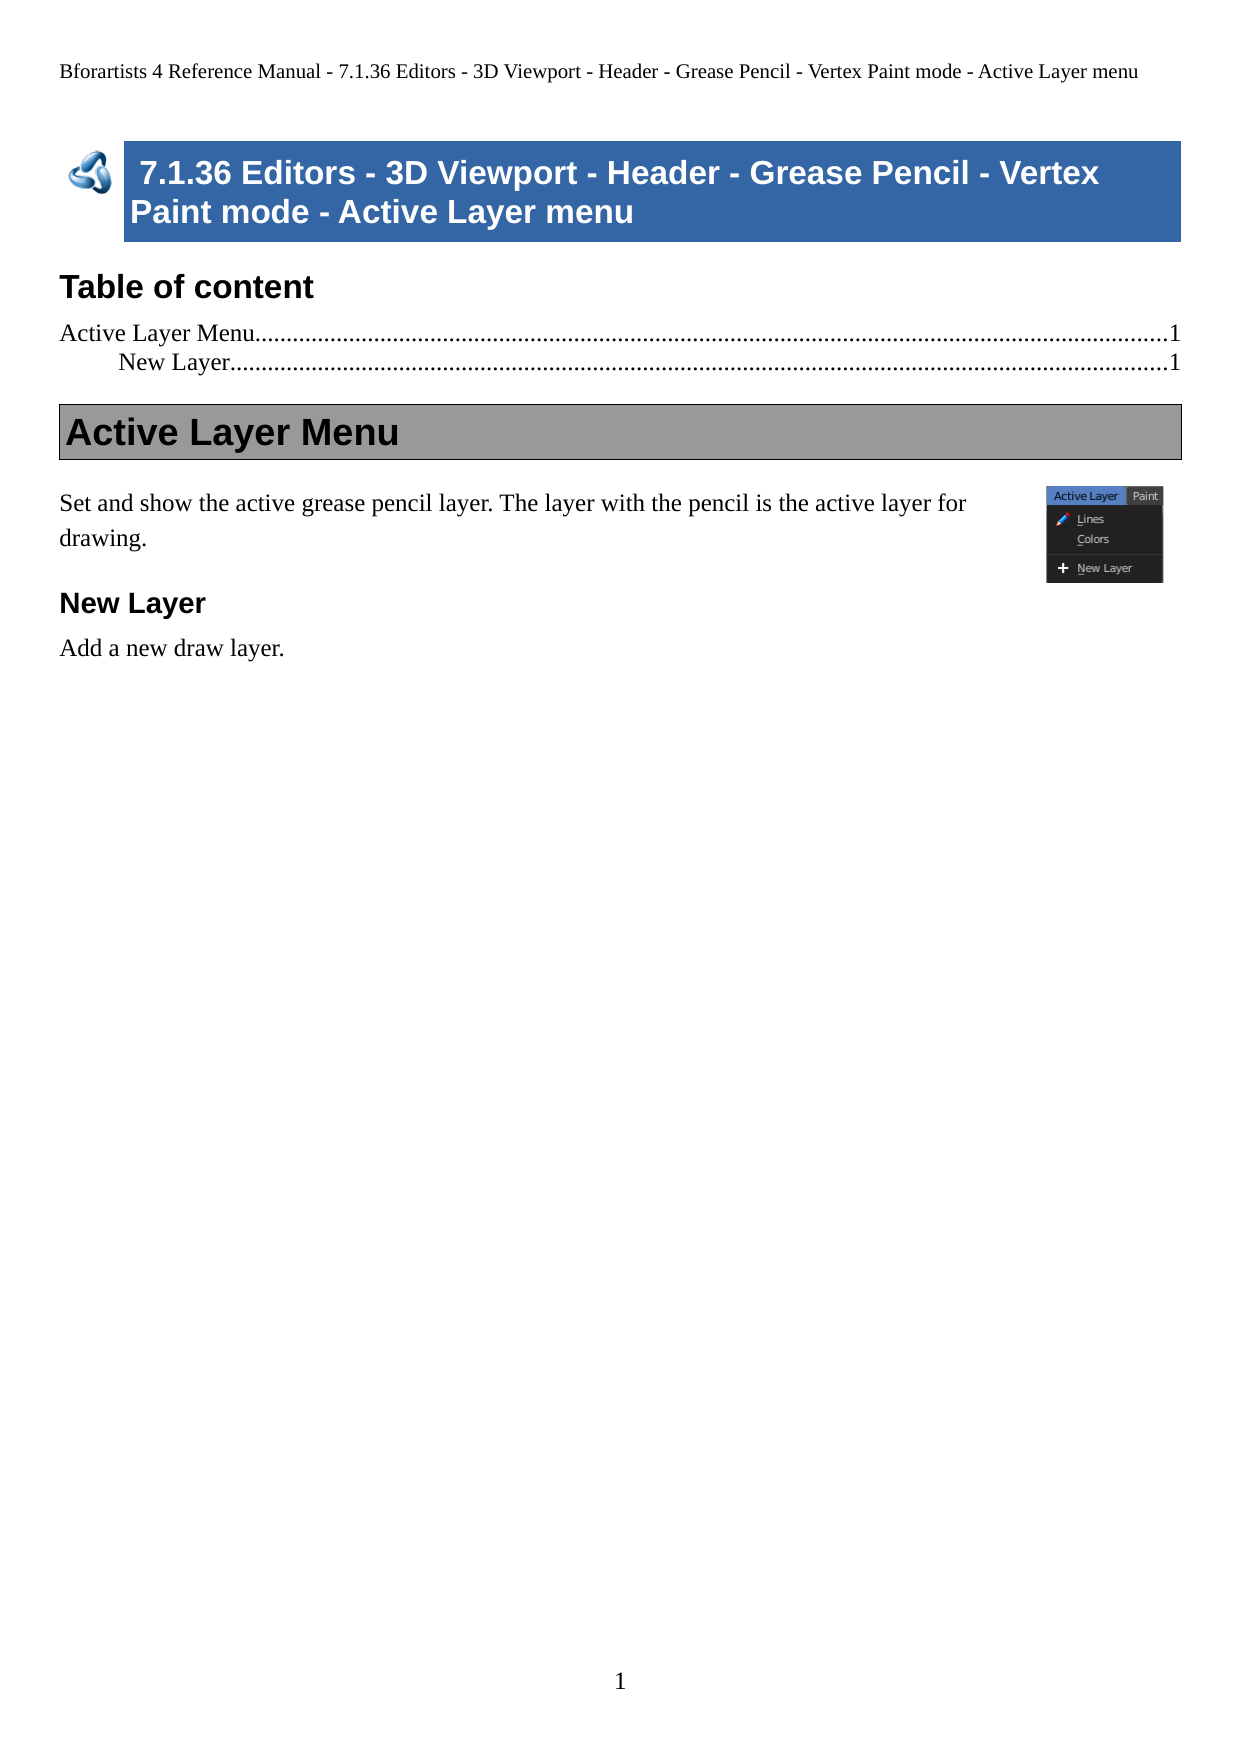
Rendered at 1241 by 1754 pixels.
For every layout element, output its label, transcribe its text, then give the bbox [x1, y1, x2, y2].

text Set and show the active grease pencil layer. The layer with the pencil is the active layer for drawing. [59, 488, 1046, 551]
text Add a new draw layer. [59, 633, 1181, 661]
subtitle Table of content [59, 267, 1181, 305]
subtitle New Layer [59, 586, 1181, 620]
picture [1046, 486, 1164, 583]
table_header [59, 141, 124, 242]
table_header 7.1.36 Editors - 3D Viewport - Header - Grease Pencil - Vertex Paint mode - Active Layer menu [124, 141, 1181, 242]
text Active Layer Menu 1 [59, 318, 1181, 347]
table_header Active Layer Menu [60, 405, 1181, 459]
picture [65, 147, 114, 197]
text New Layer 1 [118, 347, 1181, 375]
